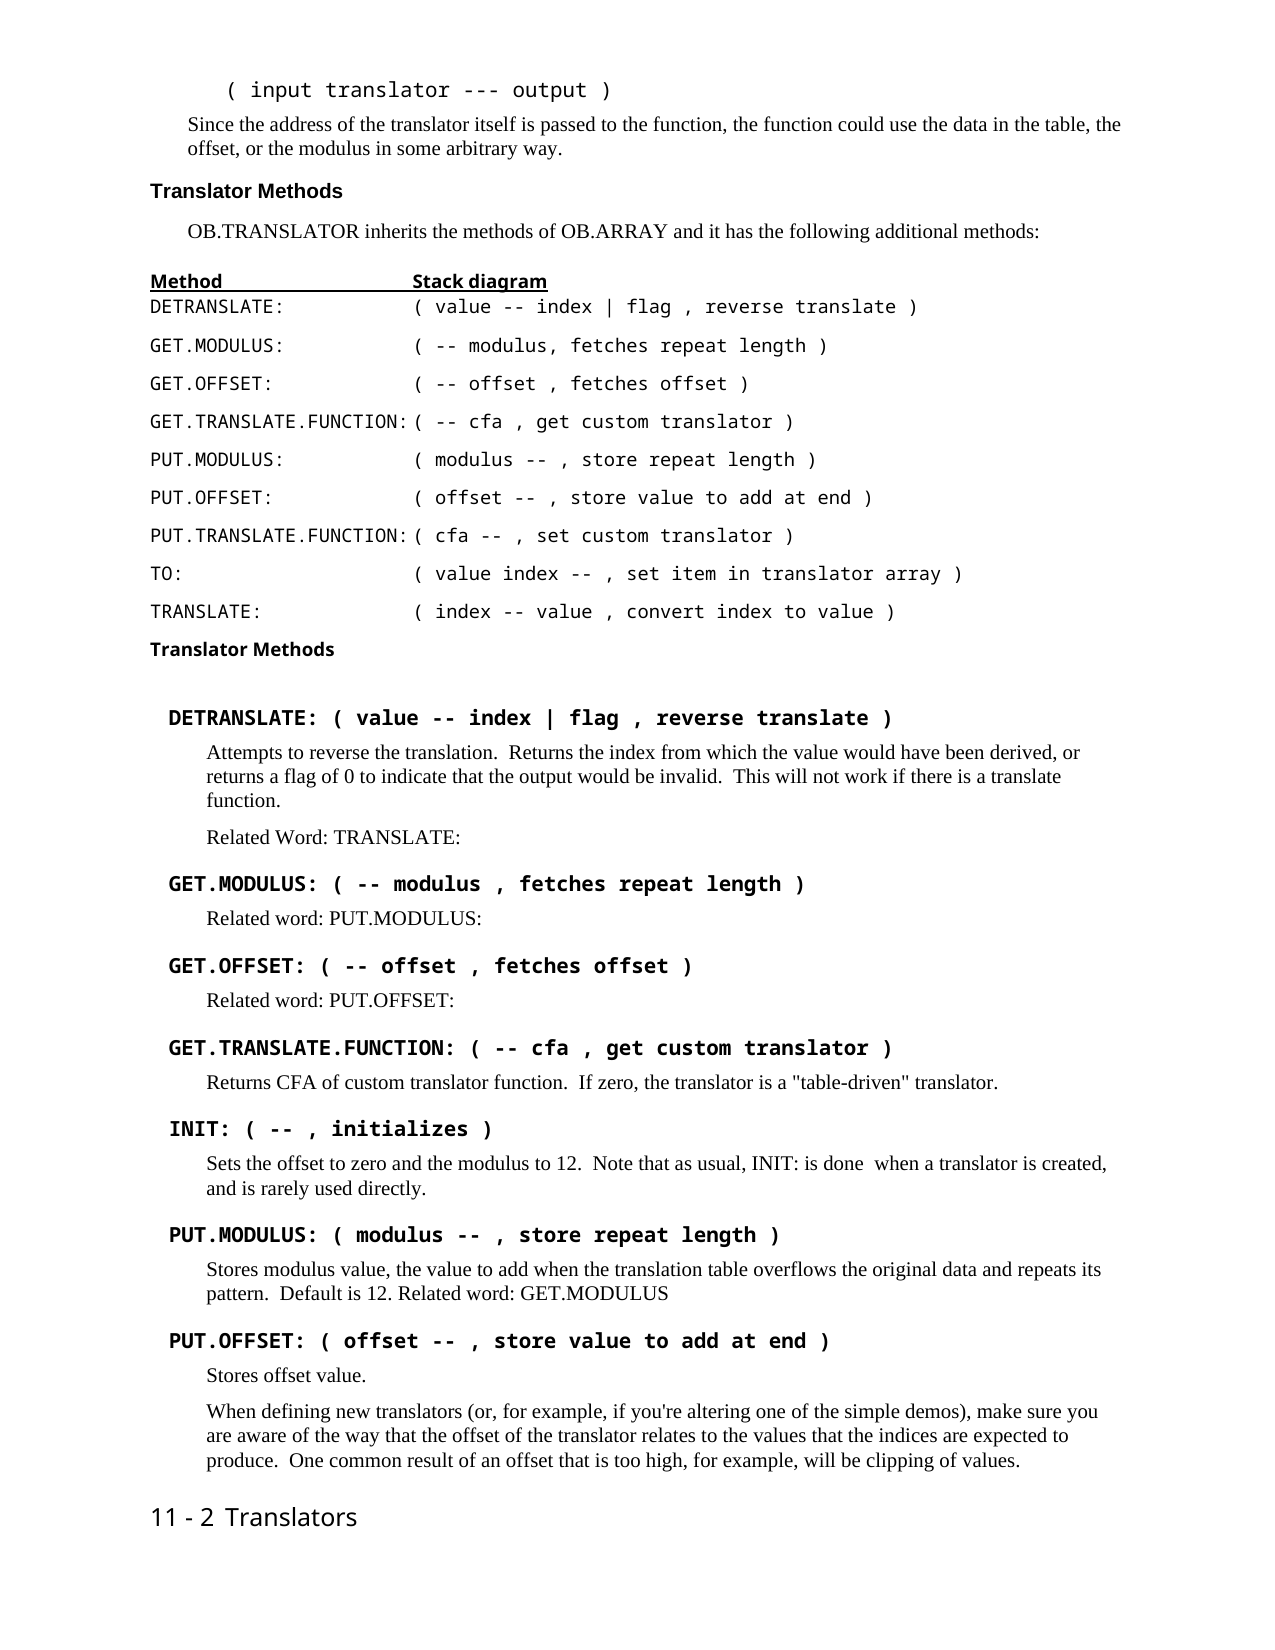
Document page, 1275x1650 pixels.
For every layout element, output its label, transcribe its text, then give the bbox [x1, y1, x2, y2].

text Stores modulus value, the value to add when the translation table overflows the original data and repeats its pattern. Default is 12. Related word: GET.MODULUS [206, 1257, 1125, 1305]
subtitle Translator Methods [150, 179, 1125, 203]
text Related word: PUT.OFFSET: [206, 988, 1125, 1012]
text Method Stack diagram [150, 268, 1125, 294]
text PUT.MODULUS: ( modulus -- , store repeat length ) [169, 1220, 1200, 1249]
text PUT.TRANSLATE.FUNCTION: ( cfa -- , set custom translator ) [150, 522, 1125, 547]
text When defining new translators (or, for example, if you're altering one of the simple demos), make sure you are aware of the way that the offset of the translator relates to the values that the indices are expected to produce. One common result of an offset that is too high, for example, will be clipping of values. [206, 1399, 1125, 1472]
text TO: ( value index -- , set item in translator array ) [150, 560, 1125, 586]
text OB.TRANSLATOR inherits the methods of OB.ARRAY and it has the following additional methods: [187, 219, 1125, 243]
text Attempts to reverse the translation. Returns the index from which the value would have been derived, or returns a flag of 0 to indicate that the output would be invalid. This will not work if there is a translate function. [206, 740, 1125, 812]
text GET.MODULUS: ( -- modulus , fetches repeat length ) [169, 869, 1200, 898]
text TRANSLATE: ( index -- value , convert index to value ) [150, 598, 1125, 623]
text DETRANSLATE: ( value -- index | flag , reverse translate ) [169, 703, 1200, 732]
text Related word: PUT.MODULUS: [206, 906, 1125, 930]
text ( input translator --- output ) [225, 75, 1125, 103]
text PUT.MODULUS: ( modulus -- , store repeat length ) [150, 446, 1125, 471]
text INIT: ( -- , initializes ) [169, 1114, 1200, 1143]
text DETRANSLATE: ( value -- index | flag , reverse translate ) [150, 294, 1125, 319]
text GET.OFFSET: ( -- offset , fetches offset ) [169, 951, 1200, 980]
text GET.OFFSET: ( -- offset , fetches offset ) [150, 370, 1125, 395]
text Translator Methods [150, 636, 1125, 662]
text PUT.OFFSET: ( offset -- , store value to add at end ) [169, 1326, 1200, 1354]
text Sets the offset to zero and the modulus to 12. Note that as usual, INIT: is done when a translator is created, and is rarely used directly. [206, 1151, 1125, 1199]
text PUT.OFFSET: ( offset -- , store value to add at end ) [150, 484, 1125, 509]
text Returns CFA of custom translator function. If zero, the translator is a "table-driven" translator. [206, 1070, 1125, 1094]
text Stores offset value. [206, 1363, 1125, 1387]
text GET.TRANSLATE.FUNCTION: ( -- cfa , get custom translator ) [150, 408, 1125, 433]
text Since the address of the translator itself is passed to the function, the function could use the data in the table, the offset, or the modulus in some arbitrary way. [187, 112, 1125, 160]
text GET.TRANSLATE.FUNCTION: ( -- cfa , get custom translator ) [169, 1033, 1200, 1061]
text Related Word: TRANSLATE: [206, 825, 1125, 849]
text GET.MODULUS: ( -- modulus, fetches repeat length ) [150, 332, 1125, 357]
